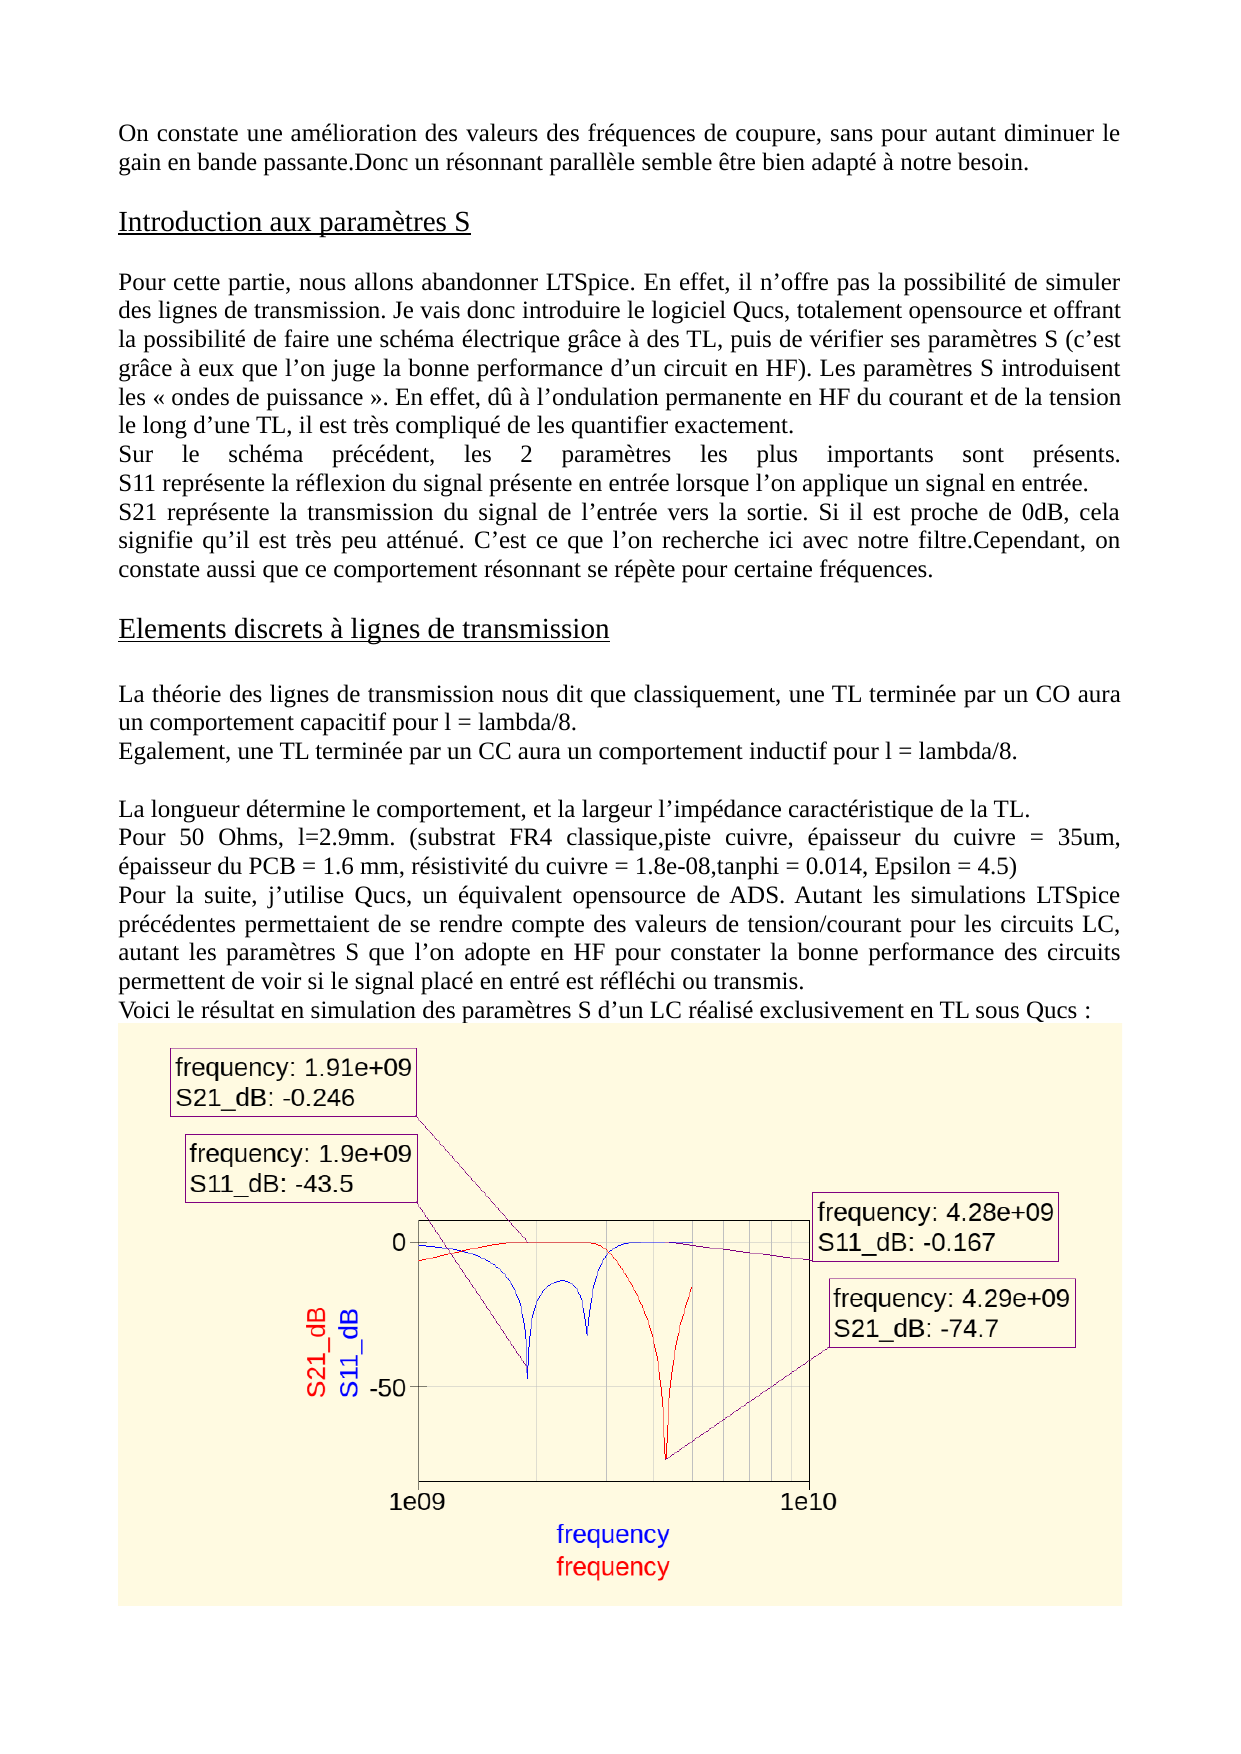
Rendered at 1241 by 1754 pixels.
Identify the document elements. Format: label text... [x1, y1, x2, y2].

text On constate une amélioration des valeurs des fréquences de coupure, sans pour autant diminuer le gain en bande passante.Donc un résonnant parallèle semble être bien adapté à notre besoin. [118, 118, 1122, 176]
text Sur le schéma précédent, les 2 paramètres les plus importants sont présents. S11 représente la réflexion du signal présente en entrée lorsque l’on applique un signal en entrée. [118, 439, 1122, 497]
text S21 représente la transmission du signal de l’entrée vers la sortie. Si il est proche de 0dB, cela signifie qu’il est très peu atténué. C’est ce que l’on recherche ici avec notre filtre.Cependant, on constate aussi que ce comportement résonnant se répète pour certaine fréquences. [118, 497, 1122, 583]
text La longueur détermine le comportement, et la largeur l’impédance caractéristique de la TL. [118, 794, 1122, 822]
text Introduction aux paramètres S [118, 204, 1122, 238]
picture [118, 1023, 1123, 1606]
text Pour 50 Ohms, l=2.9mm. (substrat FR4 classique,piste cuivre, épaisseur du cuivre = 35um, épaisseur du PCB = 1.6 mm, résistivité du cuivre = 1.8e-08,tanphi = 0.014, Epsilon = 4.5) [118, 822, 1122, 880]
text La théorie des lignes de transmission nous dit que classiquement, une TL terminée par un CO aura un comportement capacitif pour l = lambda/8. [118, 679, 1122, 736]
text Voici le résultat en simulation des paramètres S d’un LC réalisé exclusivement en TL sous Qucs : [118, 995, 1122, 1023]
text Egalement, une TL terminée par un CC aura un comportement inductif pour l = lambda/8. [118, 736, 1122, 765]
text Elements discrets à lignes de transmission [118, 612, 1122, 645]
text Pour cette partie, nous allons abandonner LTSpice. En effet, il n’offre pas la possibilité de simuler des lignes de transmission. Je vais donc introduire le logiciel Qucs, totalement opensource et offrant la possibilité de faire une schéma électrique grâce à des TL, puis de vérifier ses paramètres S (c’est grâce à eux que l’on juge la bonne performance d’un circuit en HF). Les paramètres S introduisent les « ondes de puissance ». En effet, dû à l’ondulation permanente en HF du courant et de la tension le long d’une TL, il est très compliqué de les quantifier exactement. [118, 267, 1122, 439]
text Pour la suite, j’utilise Qucs, un équivalent opensource de ADS. Autant les simulations LTSpice précédentes permettaient de se rendre compte des valeurs de tension/courant pour les circuits LC, autant les paramètres S que l’on adopte en HF pour constater la bonne performance des circuits permettent de voir si le signal placé en entré est réfléchi ou transmis. [118, 880, 1122, 995]
